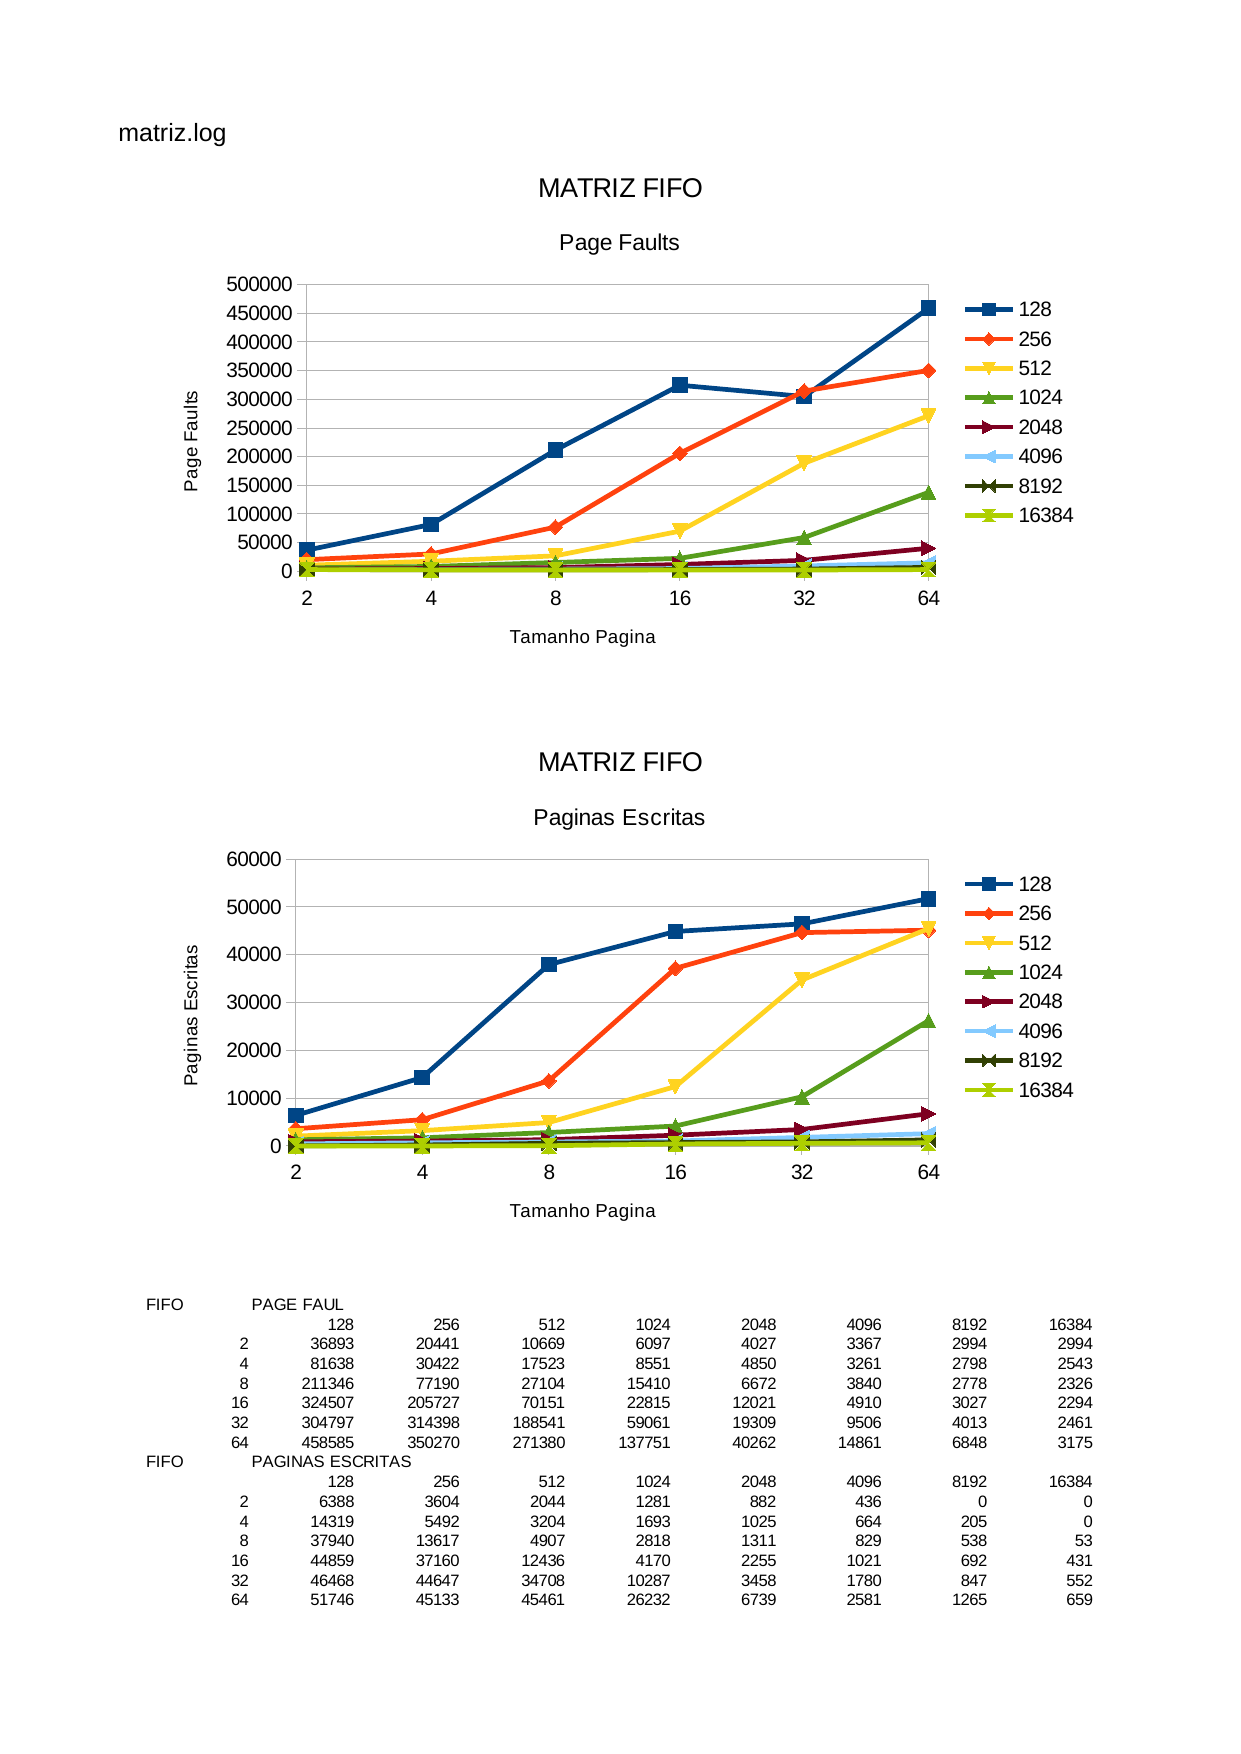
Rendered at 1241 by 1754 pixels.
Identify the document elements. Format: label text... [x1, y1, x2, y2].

text matriz.log [118, 118, 1122, 147]
